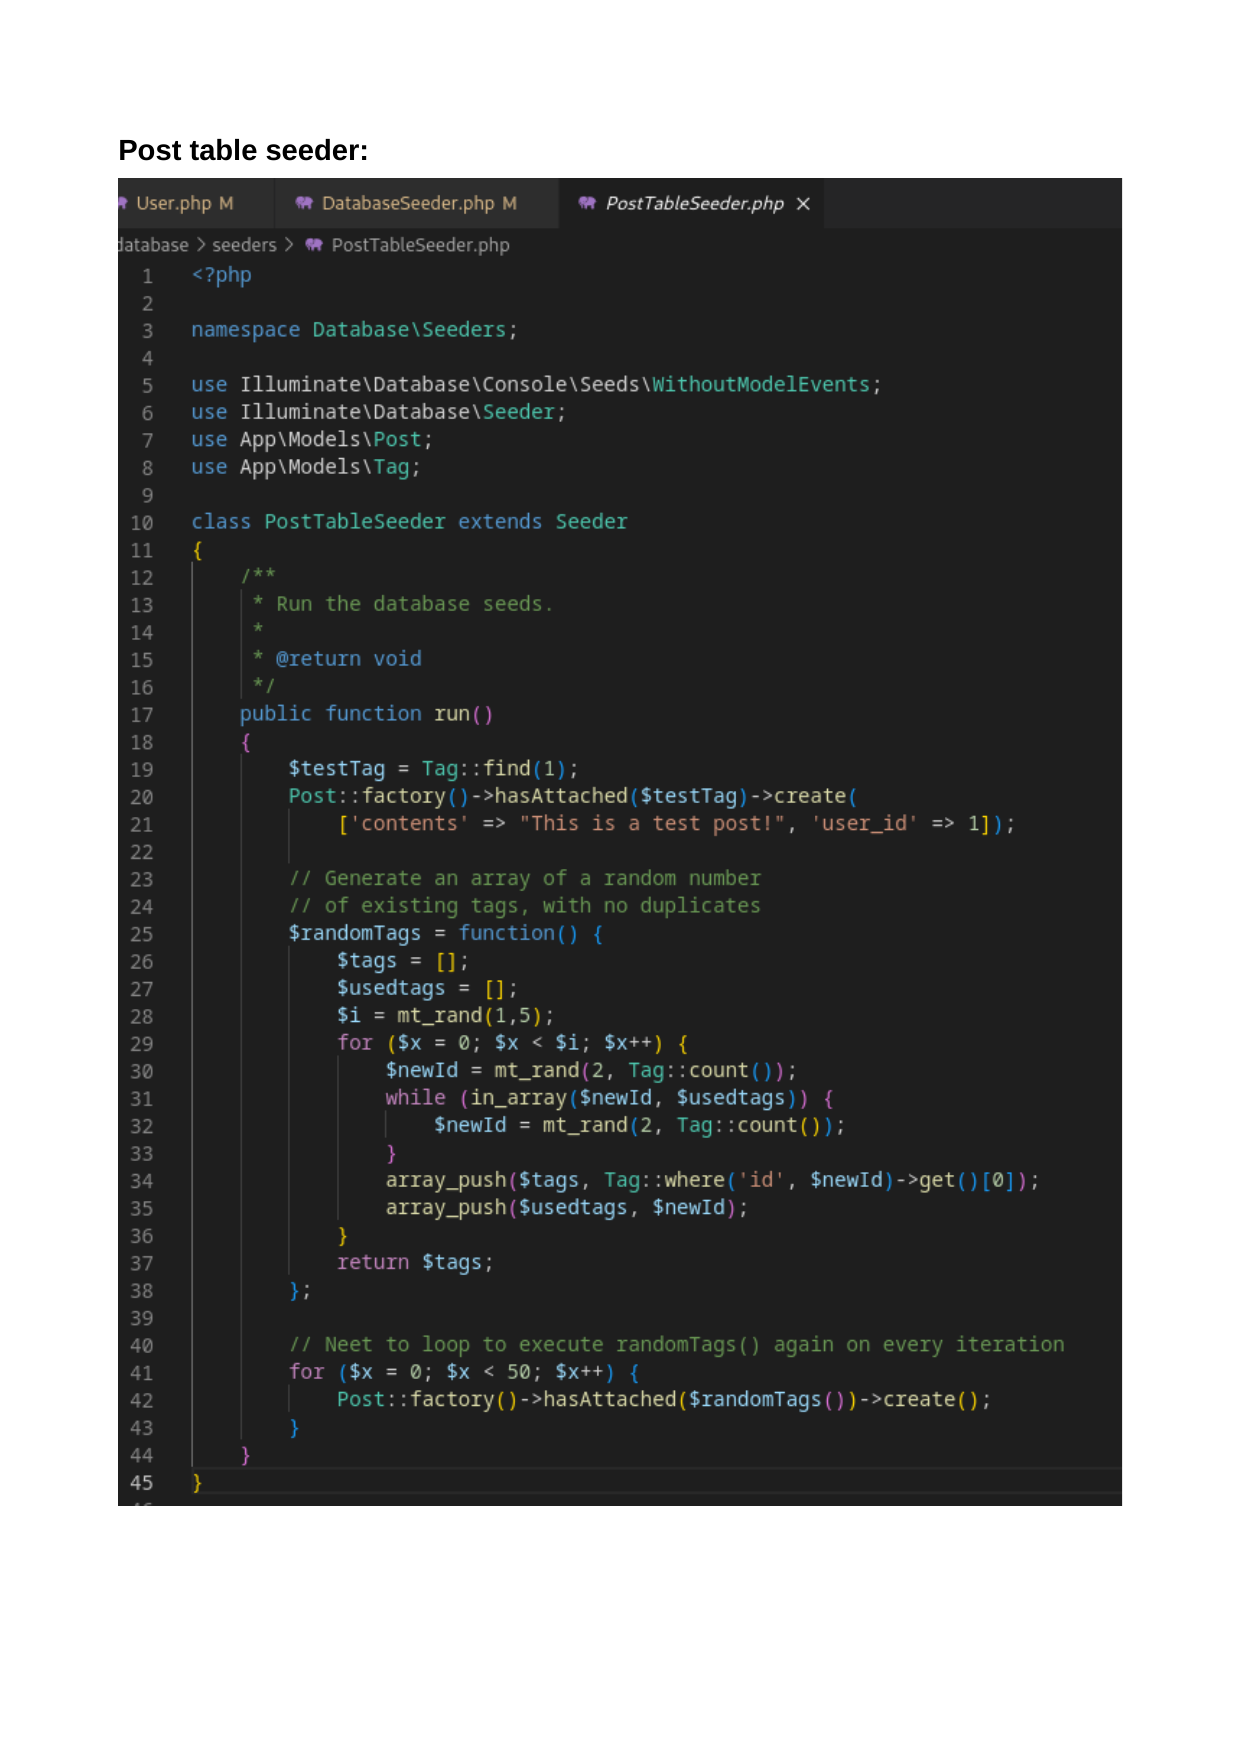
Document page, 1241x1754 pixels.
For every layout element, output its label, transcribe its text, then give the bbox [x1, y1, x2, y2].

picture [118, 178, 1123, 1506]
subtitle Post table seeder: [118, 133, 1122, 166]
